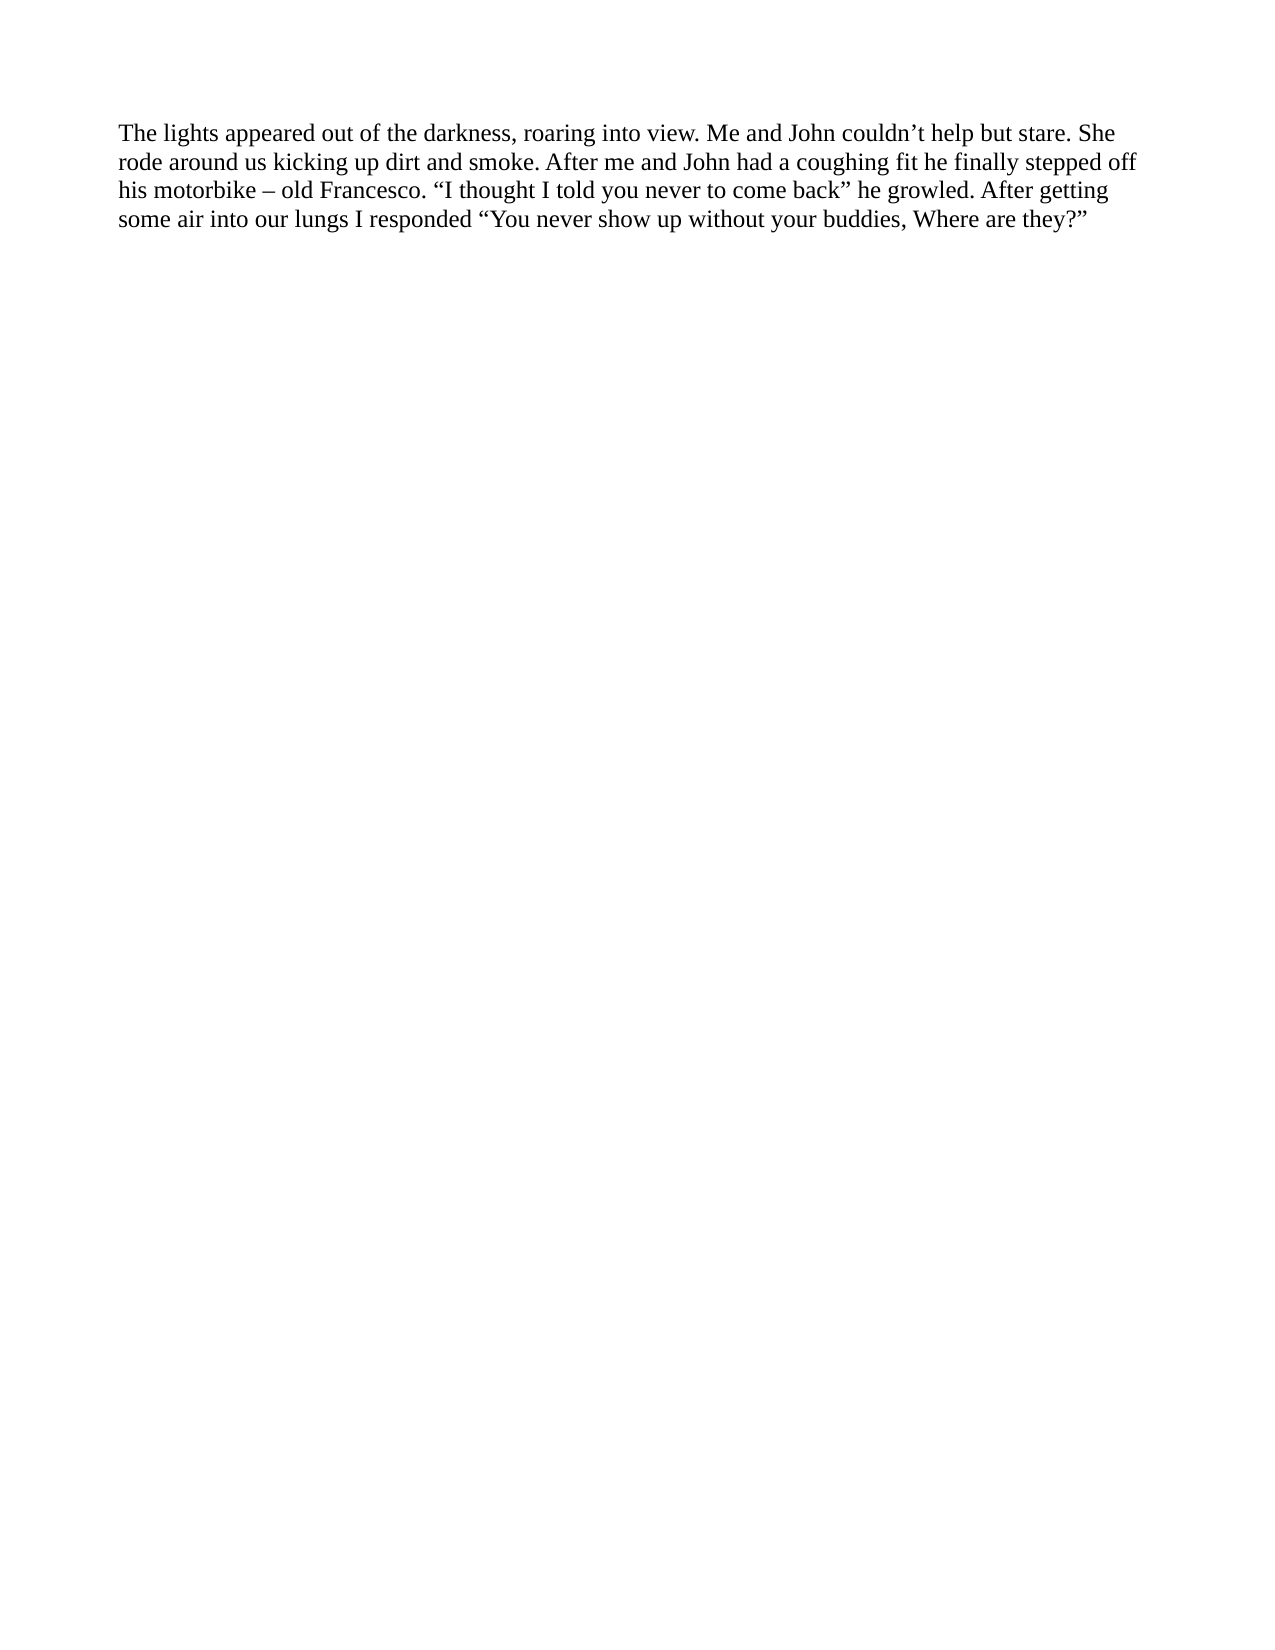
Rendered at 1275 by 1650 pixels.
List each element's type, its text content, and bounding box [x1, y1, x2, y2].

list The lights appeared out of the darkness, roaring into view. Me and John couldn’t help but stare. She rode around us kicking up dirt and smoke. After me and John had a coughing fit he finally stepped off his motorbike – old Francesco. “I thought I told you never to come back” he growled. After getting some air into our lungs I responded “You never show up without your buddies, Where are they?” [118, 118, 1157, 233]
